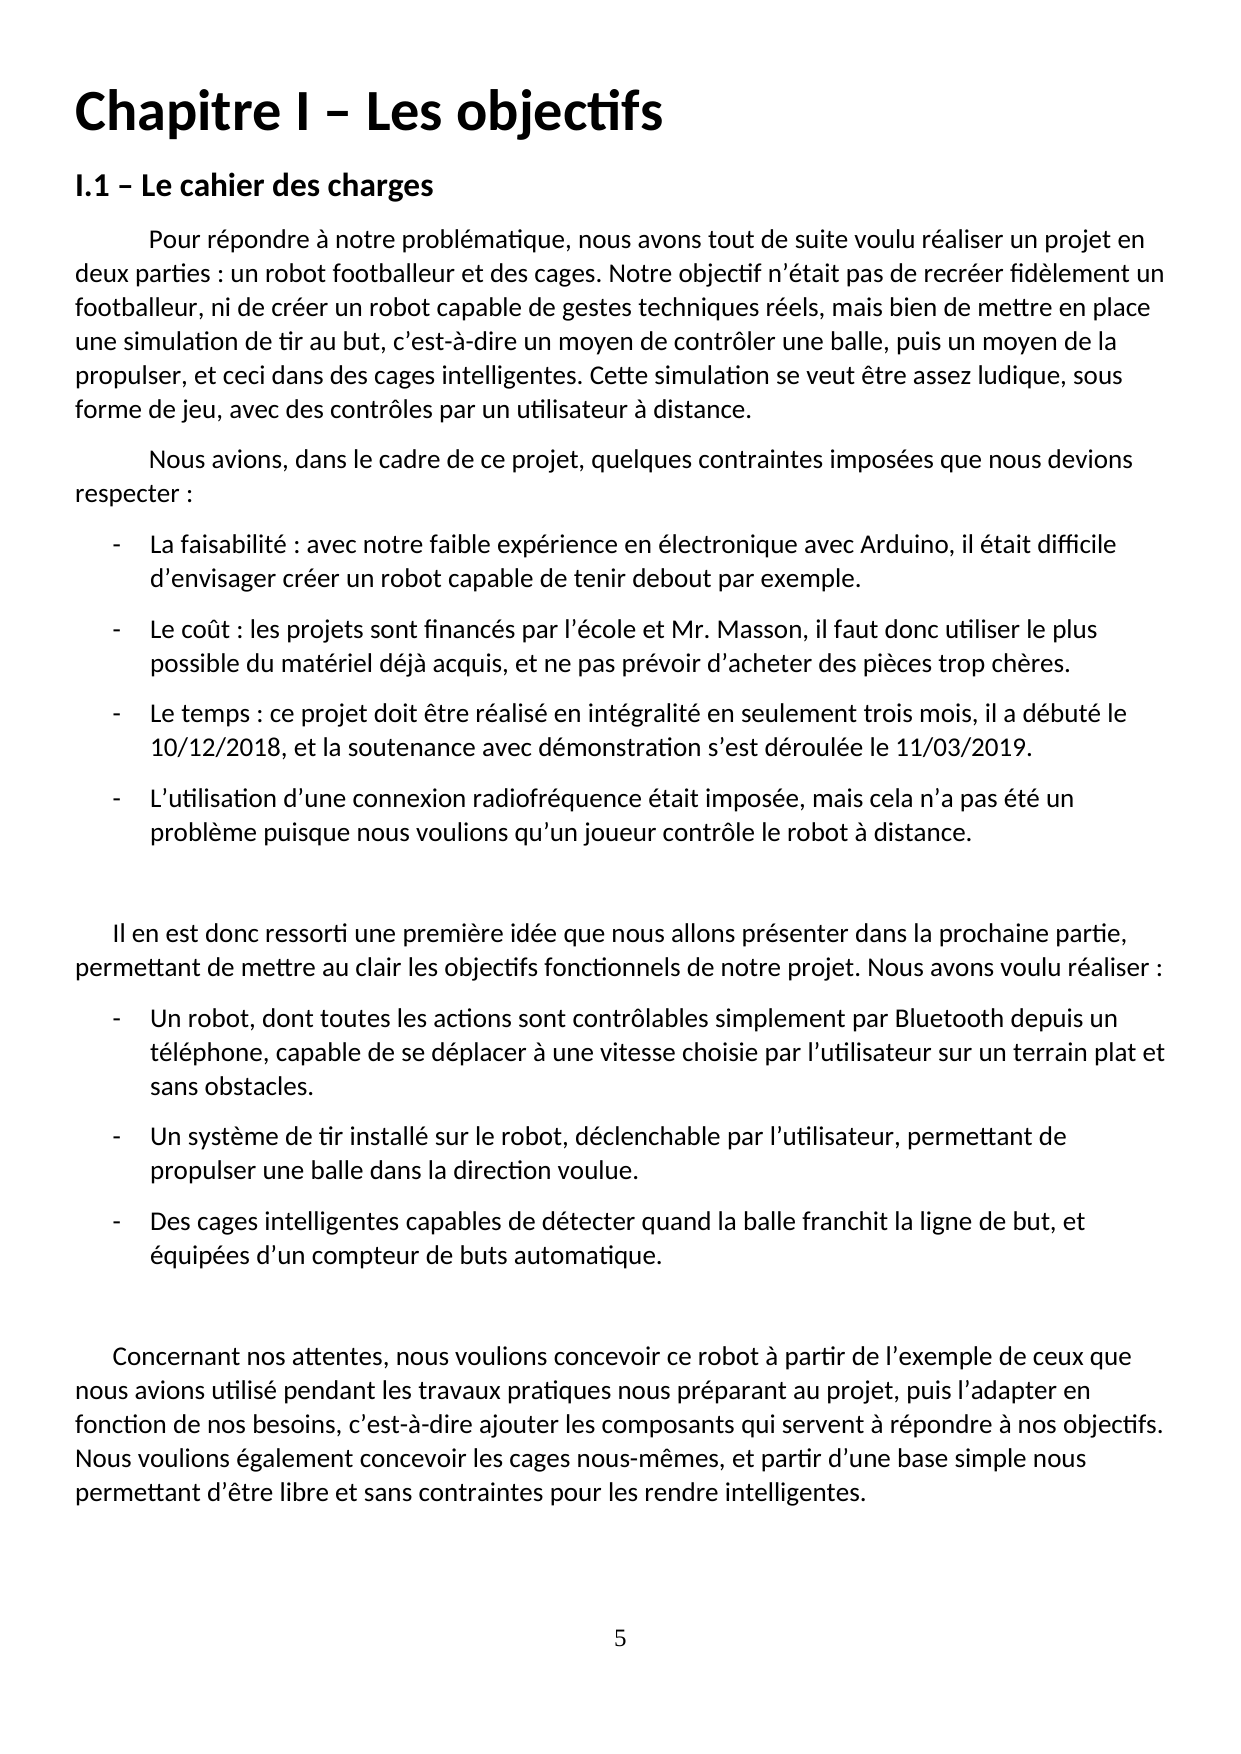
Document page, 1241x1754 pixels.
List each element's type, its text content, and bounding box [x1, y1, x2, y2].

text Pour répondre à notre problématique, nous avons tout de suite voulu réaliser un projet en deux parties : un robot footballeur et des cages. Notre objectif n’était pas de recréer fidèlement un footballeur, ni de créer un robot capable de gestes techniques réels, mais bien de mettre en place une simulation de tir au but, c’est-à-dire un moyen de contrôler une balle, puis un moyen de la propulser, et ceci dans des cages intelligentes. Cette simulation se veut être assez ludique, sous forme de jeu, avec des contrôles par un utilisateur à distance. [75, 222, 1165, 425]
list Le temps : ce projet doit être réalisé en intégralité en seulement trois mois, il a débuté le 10/12/2018, et la soutenance avec démonstration s’est déroulée le 11/03/2019. [112, 696, 1165, 763]
text Concernant nos attentes, nous voulions concevoir ce robot à partir de l’exemple de ceux que nous avions utilisé pendant les travaux pratiques nous préparant au projet, puis l’adapter en fonction de nos besoins, c’est-à-dire ajouter les composants qui servent à répondre à nos objectifs. Nous voulions également concevoir les cages nous-mêmes, et partir d’une base simple nous permettant d’être libre et sans contraintes pour les rendre intelligentes. [75, 1339, 1165, 1508]
list Un robot, dont toutes les actions sont contrôlables simplement par Bluetooth depuis un téléphone, capable de se déplacer à une vitesse choisie par l’utilisateur sur un terrain plat et sans obstacles. [112, 1001, 1165, 1102]
text Nous avions, dans le cadre de ce projet, quelques contraintes imposées que nous devions respecter : [75, 443, 1165, 510]
list Des cages intelligentes capables de détecter quand la balle franchit la ligne de but, et équipées d’un compteur de buts automatique. [112, 1204, 1165, 1271]
list Un système de tir installé sur le robot, déclenchable par l’utilisateur, permettant de propulser une balle dans la direction voulue. [112, 1119, 1165, 1186]
list La faisabilité : avec notre faible expérience en électronique avec Arduino, il était difficile d’envisager créer un robot capable de tenir debout par exemple. [112, 527, 1165, 594]
text Chapitre I – Les objectifs [75, 74, 1165, 145]
list Le coût : les projets sont financés par l’école et Mr. Masson, il faut donc utiliser le plus possible du matériel déjà acquis, et ne pas prévoir d’acheter des pièces trop chères. [112, 612, 1165, 679]
text I.1 – Le cahier des charges [75, 164, 1165, 204]
list L’utilisation d’une connexion radiofréquence était imposée, mais cela n’a pas été un problème puisque nous voulions qu’un joueur contrôle le robot à distance. [112, 781, 1165, 848]
text Il en est donc ressorti une première idée que nous allons présenter dans la prochaine partie, permettant de mettre au clair les objectifs fonctionnels de notre projet. Nous avons voulu réaliser : [75, 916, 1165, 983]
